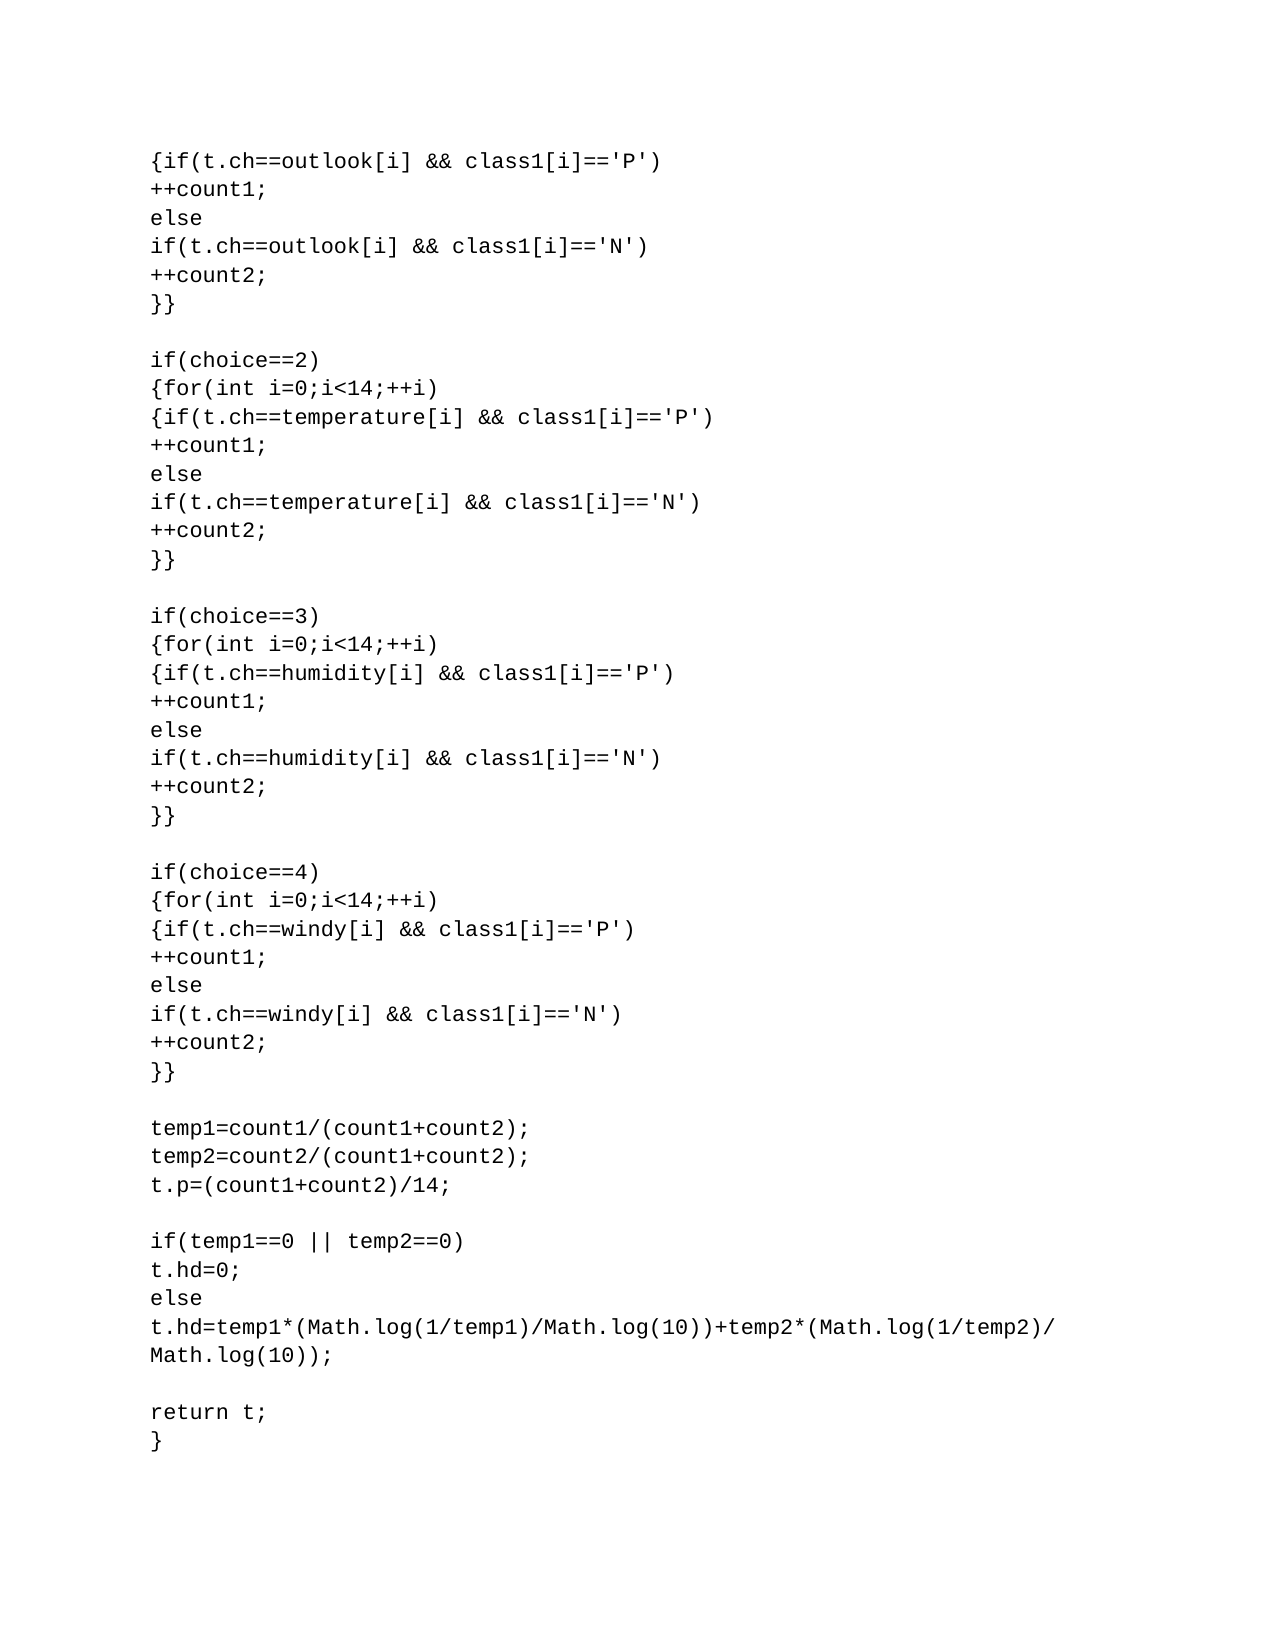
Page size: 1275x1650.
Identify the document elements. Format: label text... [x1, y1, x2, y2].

text {if(t.ch==humidity[i] && class1[i]=='P') [150, 662, 1125, 687]
text ++count2; [150, 264, 1125, 288]
text else [150, 1287, 1125, 1312]
text if(t.ch==humidity[i] && class1[i]=='N') [150, 747, 1125, 772]
text t.hd=temp1*(Math.log(1/temp1)/Math.log(10))+temp2*(Math.log(1/temp2)/Math.log(10)); [150, 1316, 1125, 1369]
text ++count1; [150, 946, 1125, 971]
text {for(int i=0;i<14;++i) [150, 377, 1125, 402]
text if(temp1==0 || temp2==0) [150, 1231, 1125, 1255]
text ++count2; [150, 776, 1125, 800]
text }} [150, 1060, 1125, 1085]
text else [150, 719, 1125, 743]
text else [150, 975, 1125, 999]
text {if(t.ch==temperature[i] && class1[i]=='P') [150, 406, 1125, 431]
text return t; [150, 1401, 1125, 1426]
text ++count2; [150, 1032, 1125, 1056]
text temp1=count1/(count1+count2); [150, 1117, 1125, 1142]
text if(t.ch==temperature[i] && class1[i]=='N') [150, 491, 1125, 516]
text } [150, 1430, 1125, 1454]
text }} [150, 804, 1125, 829]
text t.p=(count1+count2)/14; [150, 1174, 1125, 1198]
text ++count1; [150, 178, 1125, 203]
text if(choice==2) [150, 349, 1125, 374]
text }} [150, 548, 1125, 573]
text ++count1; [150, 690, 1125, 715]
text if(choice==4) [150, 861, 1125, 886]
text ++count1; [150, 434, 1125, 459]
text temp2=count2/(count1+count2); [150, 1145, 1125, 1170]
text else [150, 207, 1125, 232]
text else [150, 463, 1125, 488]
text }} [150, 292, 1125, 317]
text t.hd=0; [150, 1259, 1125, 1284]
text if(t.ch==outlook[i] && class1[i]=='N') [150, 235, 1125, 260]
text ++count2; [150, 520, 1125, 544]
text {for(int i=0;i<14;++i) [150, 889, 1125, 914]
text {if(t.ch==outlook[i] && class1[i]=='P') [150, 150, 1125, 175]
text if(t.ch==windy[i] && class1[i]=='N') [150, 1003, 1125, 1028]
text if(choice==3) [150, 605, 1125, 630]
text {for(int i=0;i<14;++i) [150, 633, 1125, 658]
text {if(t.ch==windy[i] && class1[i]=='P') [150, 918, 1125, 943]
